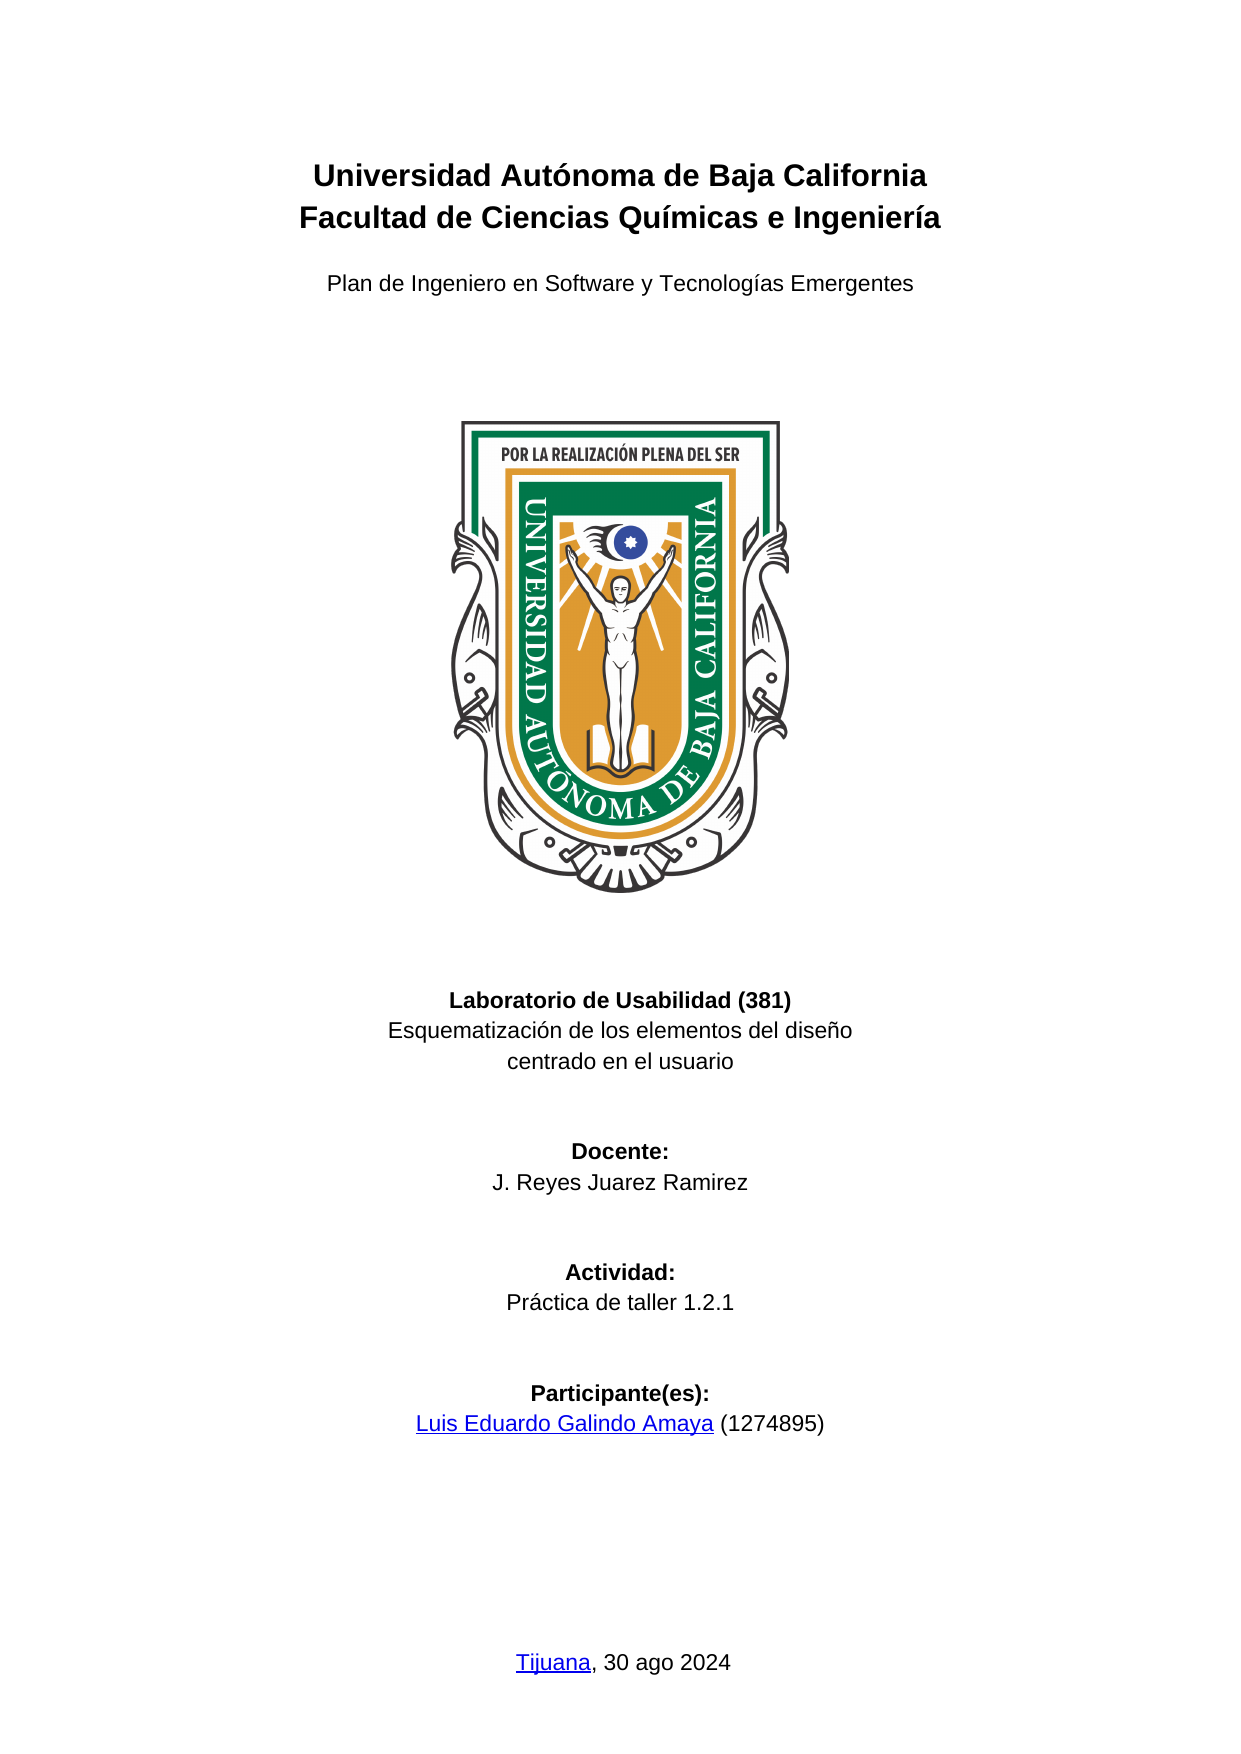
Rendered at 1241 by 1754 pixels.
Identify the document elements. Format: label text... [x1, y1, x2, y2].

text Esquematización de los elementos del diseño [150, 1017, 1090, 1044]
text Participante(es): [150, 1380, 1090, 1406]
text Laboratorio de Usabilidad (381) [150, 987, 1090, 1013]
text J. Reyes Juarez Ramirez [150, 1168, 1090, 1195]
picture [451, 421, 789, 893]
text Actividad: [150, 1259, 1090, 1285]
text centrado en el usuario [150, 1048, 1090, 1074]
text Luis Eduardo Galindo Amaya (1274895) [150, 1410, 1090, 1436]
text Docente: [150, 1138, 1090, 1164]
text Práctica de taller 1.2.1 [150, 1289, 1090, 1316]
